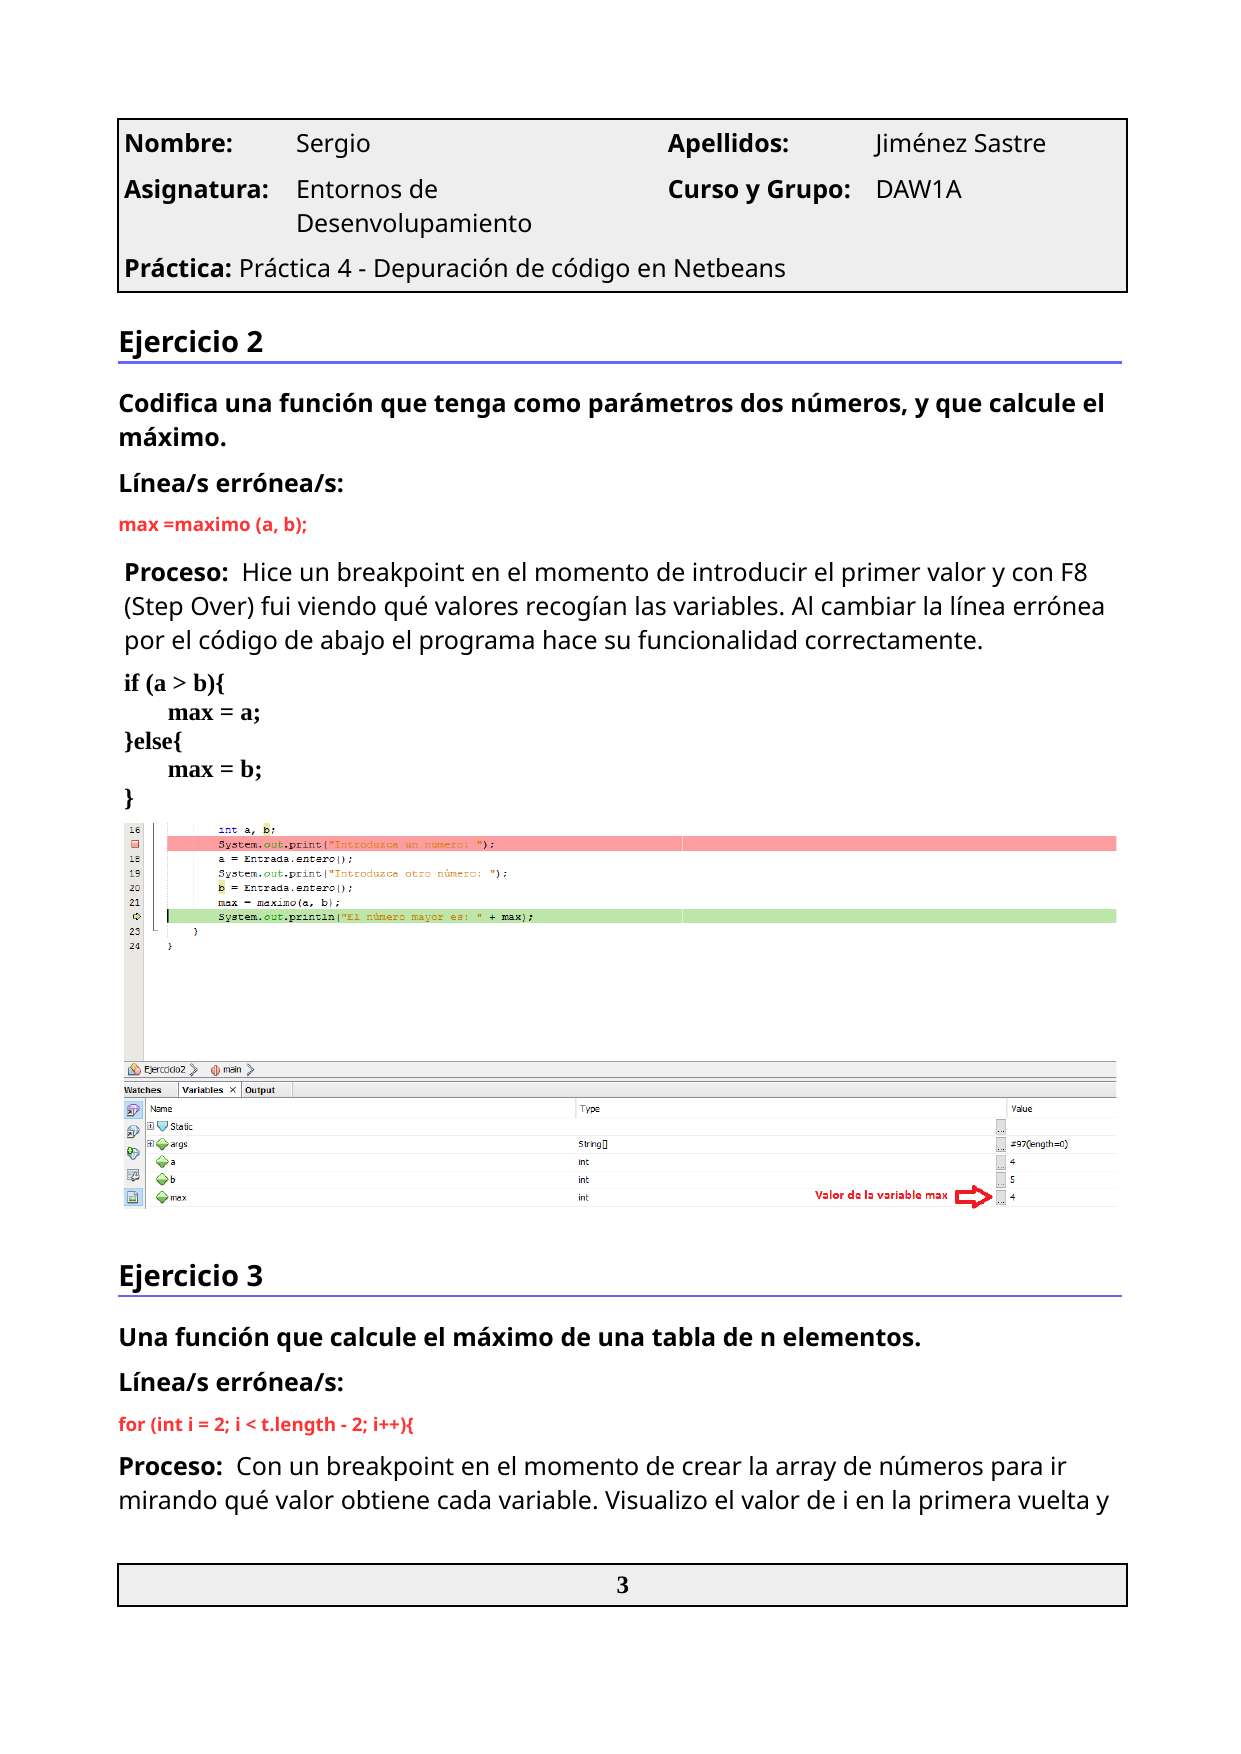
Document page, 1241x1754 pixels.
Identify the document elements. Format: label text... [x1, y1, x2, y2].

text Una función que calcule el máximo de una tabla de n elementos. [118, 1319, 1122, 1353]
text Línea/s errónea/s: [118, 1365, 1122, 1399]
text Proceso: Con un breakpoint en el momento de crear la array de números para ir mirando qué valor obtiene cada variable. Visualizo el valor de i en la primera vuelta y [118, 1448, 1122, 1516]
table_header [118, 1297, 1122, 1319]
text Línea/s errónea/s: [118, 466, 1122, 499]
table_header Proceso: Hice un breakpoint en el momento de introducir el primer valor y con F8 (Step Over) fui viendo qué valores recogían las variables. Al cambiar la línea errónea por el código de abajo el programa hace su funcionalidad correctamente. if (a > b){ max = a; }else{ max = b; } [118, 549, 1122, 1243]
text max =maximo (a, b); [118, 511, 1122, 537]
text for (int i = 2; i < t.length - 2; i++){ [118, 1411, 1122, 1436]
table_header [118, 364, 1122, 386]
picture [123, 823, 1117, 1209]
text Ejercicio 3 [118, 1255, 1122, 1295]
text Ejercicio 2 [118, 322, 1122, 361]
text Codifica una función que tenga como parámetros dos números, y que calcule el máximo. [118, 386, 1122, 454]
